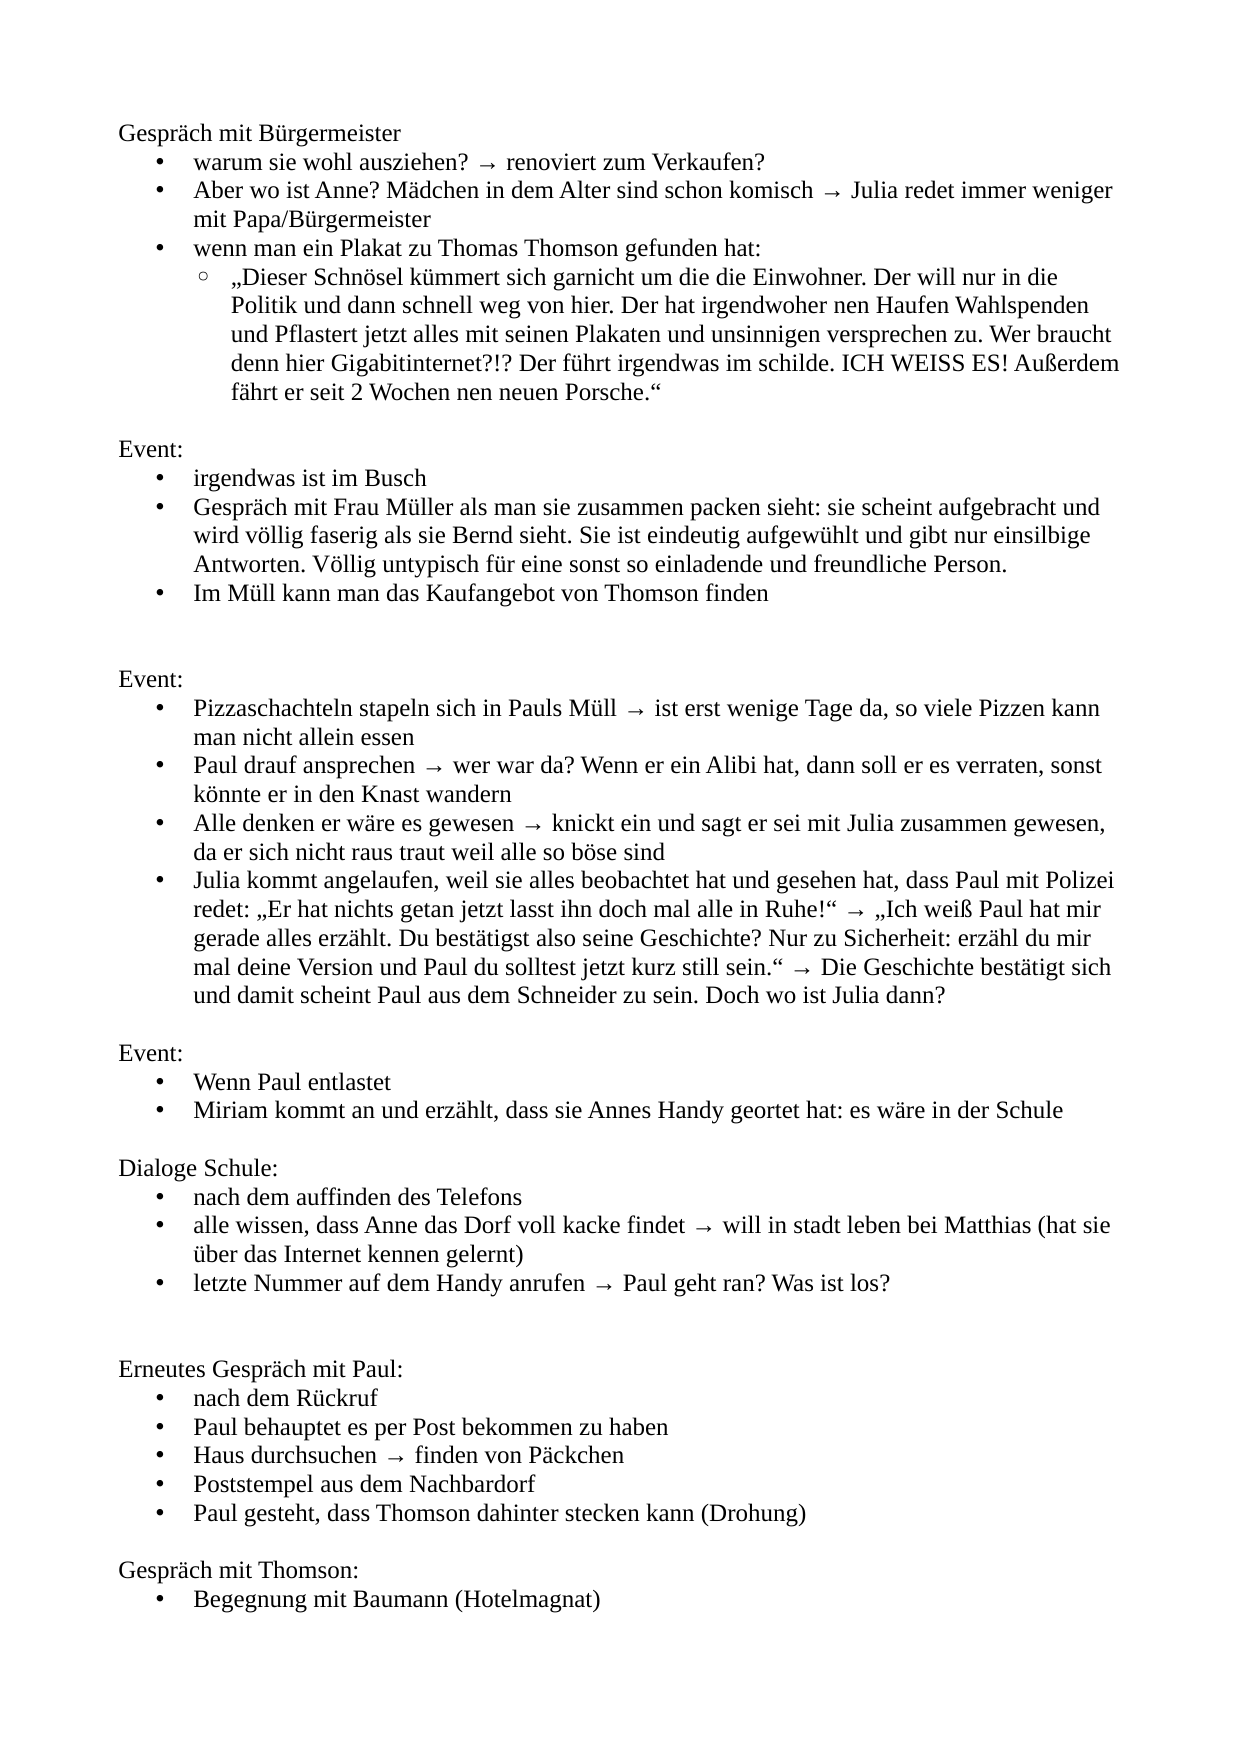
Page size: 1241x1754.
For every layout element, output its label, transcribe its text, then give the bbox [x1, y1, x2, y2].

list nach dem auffinden des Telefons [156, 1182, 1122, 1211]
list Paul gesteht, dass Thomson dahinter stecken kann (Drohung) [156, 1498, 1122, 1527]
list alle wissen, dass Anne das Dorf voll kacke findet → will in stadt leben bei Matthias (hat sie über das Internet kennen gelernt) [156, 1211, 1122, 1268]
list Pizzaschachteln stapeln sich in Pauls Müll → ist erst wenige Tage da, so viele Pizzen kann man nicht allein essen [156, 693, 1122, 751]
list Begegnung mit Baumann (Hotelmagnat) [156, 1584, 1122, 1613]
text Event: [118, 1038, 1122, 1067]
text Event: [118, 434, 1122, 463]
list warum sie wohl ausziehen? → renoviert zum Verkaufen? [156, 147, 1122, 176]
list Alle denken er wäre es gewesen → knickt ein und sagt er sei mit Julia zusammen gewesen, da er sich nicht raus traut weil alle so böse sind [156, 808, 1122, 866]
list irgendwas ist im Busch [156, 463, 1122, 492]
list Julia kommt angelaufen, weil sie alles beobachtet hat und gesehen hat, dass Paul mit Polizei redet: „Er hat nichts getan jetzt lasst ihn doch mal alle in Ruhe!“ → „Ich weiß Paul hat mir gerade alles erzählt. Du bestätigst also seine Geschichte? Nur zu Sicherheit: erzähl du mir mal deine Version und Paul du solltest jetzt kurz still sein.“ → Die Geschichte bestätigt sich und damit scheint Paul aus dem Schneider zu sein. Doch wo ist Julia dann? [156, 866, 1122, 1009]
text Gespräch mit Bürgermeister [118, 118, 1122, 147]
text Event: [118, 664, 1122, 693]
list wenn man ein Plakat zu Thomas Thomson gefunden hat: [156, 233, 1122, 262]
list letzte Nummer auf dem Handy anrufen → Paul geht ran? Was ist los? [156, 1268, 1122, 1297]
text Erneutes Gespräch mit Paul: [118, 1354, 1122, 1383]
list Gespräch mit Frau Müller als man sie zusammen packen sieht: sie scheint aufgebracht und wird völlig faserig als sie Bernd sieht. Sie ist eindeutig aufgewühlt und gibt nur einsilbige Antworten. Völlig untypisch für eine sonst so einladende und freundliche Person. [156, 492, 1122, 578]
list Aber wo ist Anne? Mädchen in dem Alter sind schon komisch → Julia redet immer weniger mit Papa/Bürgermeister [156, 176, 1122, 233]
list Poststempel aus dem Nachbardorf [156, 1469, 1122, 1498]
list Paul behauptet es per Post bekommen zu haben [156, 1412, 1122, 1441]
list Paul drauf ansprechen → wer war da? Wenn er ein Alibi hat, dann soll er es verraten, sonst könnte er in den Knast wandern [156, 751, 1122, 808]
text Gespräch mit Thomson: [118, 1556, 1122, 1584]
list Miriam kommt an und erzählt, dass sie Annes Handy geortet hat: es wäre in der Schule [156, 1096, 1122, 1124]
list Haus durchsuchen → finden von Päckchen [156, 1441, 1122, 1469]
text Dialoge Schule: [118, 1153, 1122, 1182]
list „Dieser Schnösel kümmert sich garnicht um die die Einwohner. Der will nur in die Politik und dann schnell weg von hier. Der hat irgendwoher nen Haufen Wahlspenden und Pflastert jetzt alles mit seinen Plakaten und unsinnigen versprechen zu. Wer braucht denn hier Gigabitinternet?!? Der führt irgendwas im schilde. ICH WEISS ES! Außerdem fährt er seit 2 Wochen nen neuen Porsche.“ [193, 262, 1122, 406]
list Wenn Paul entlastet [156, 1067, 1122, 1096]
list nach dem Rückruf [156, 1383, 1122, 1412]
list Im Müll kann man das Kaufangebot von Thomson finden [156, 578, 1122, 607]
